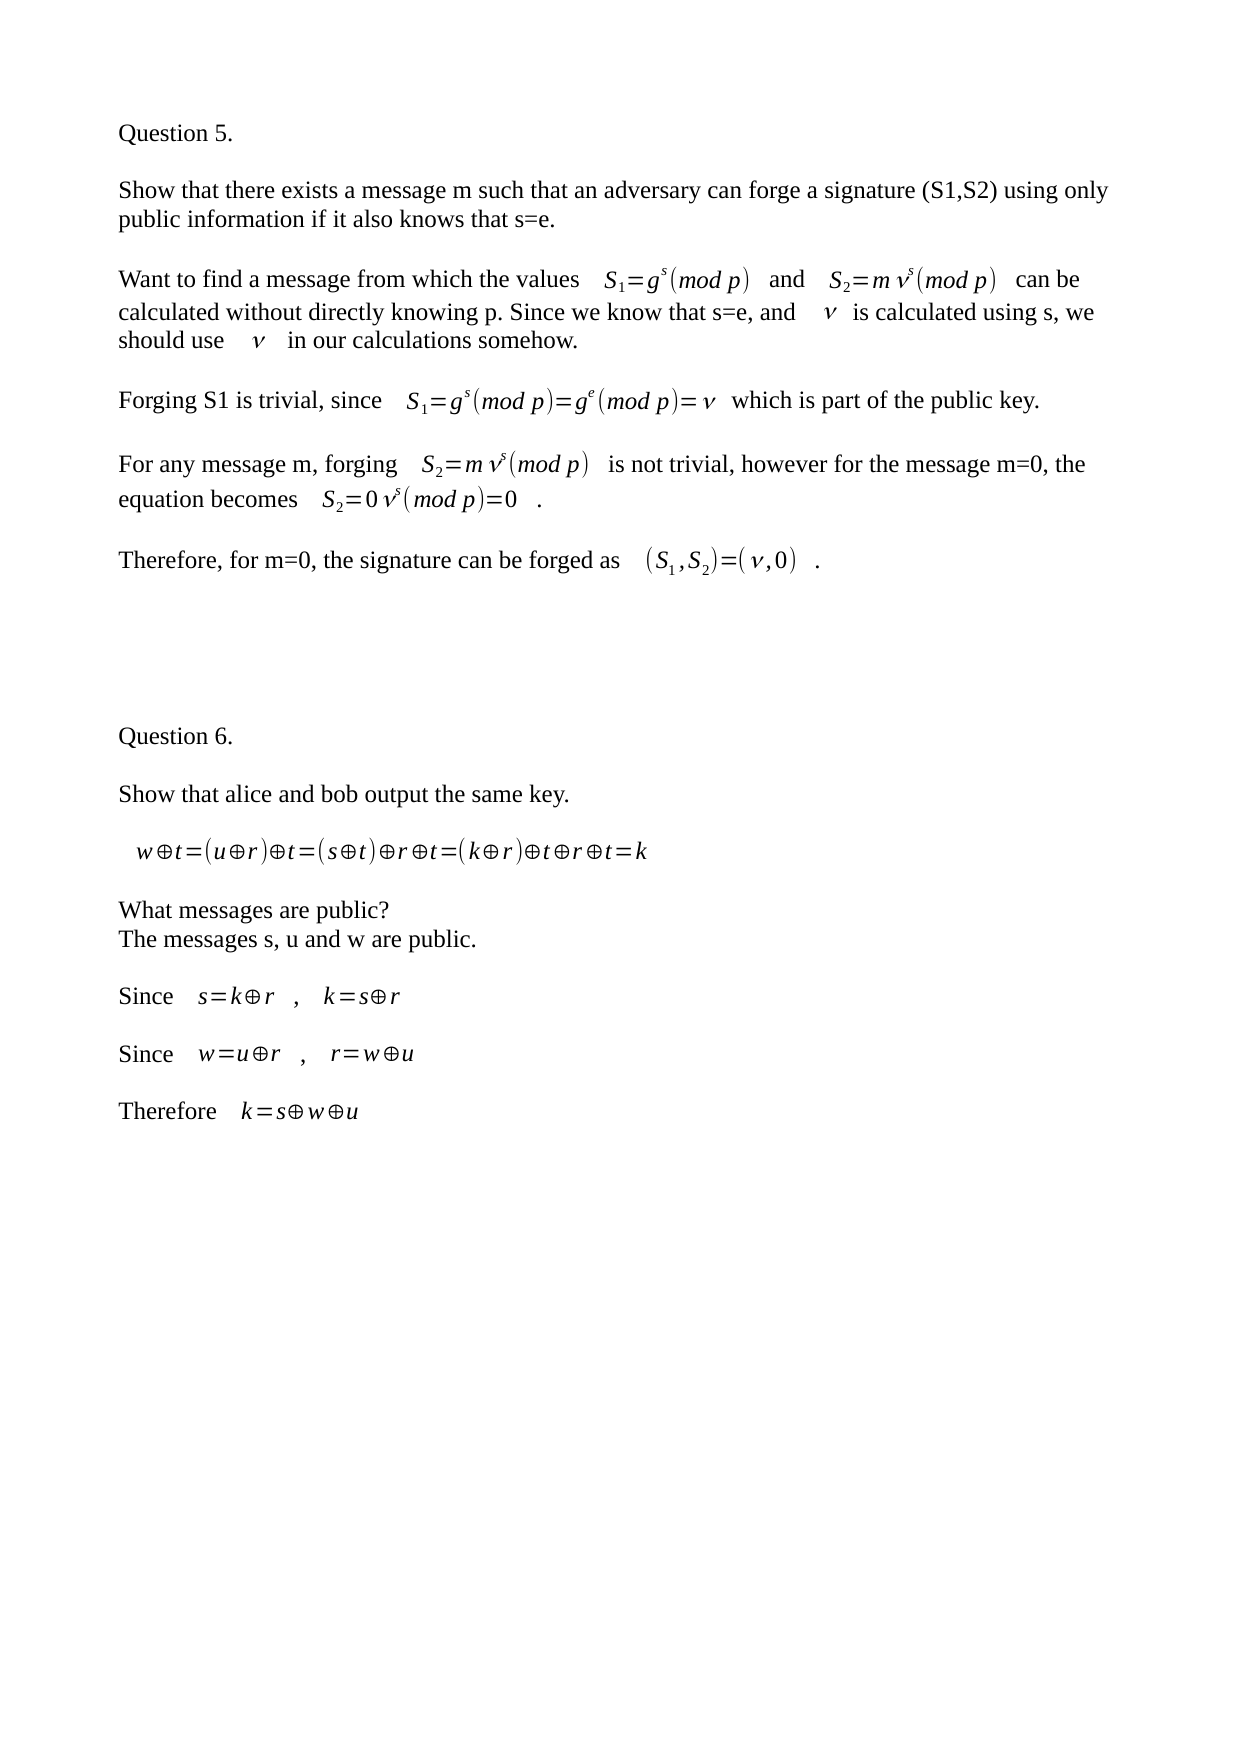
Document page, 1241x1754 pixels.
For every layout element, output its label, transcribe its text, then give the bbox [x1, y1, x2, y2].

text Want to find a message from which the values and can be calculated without directly knowing p. Since we know that s=e, and is calculated using s, we should use in our calculations somehow. [118, 262, 1122, 354]
text Question 6. [118, 721, 1122, 750]
text Therefore, for m=0, the signature can be forged as . [118, 545, 1122, 578]
text Show that there exists a message m such that an adversary can forge a signature (S1,S2) using only public information if it also knows that s=e. [118, 176, 1122, 233]
text Since , [118, 981, 1122, 1010]
text Show that alice and bob output the same key. [118, 779, 1122, 808]
text Therefore [118, 1096, 1122, 1125]
text Question 5. [118, 118, 1122, 147]
text The messages s, u and w are public. [118, 924, 1122, 953]
text Since , [118, 1039, 1122, 1068]
text Forging S1 is trivial, since which is part of the public key. [118, 383, 1122, 418]
text For any message m, forging is not trivial, however for the message m=0, the equation becomes . [118, 447, 1122, 516]
text What messages are public? [118, 895, 1122, 924]
